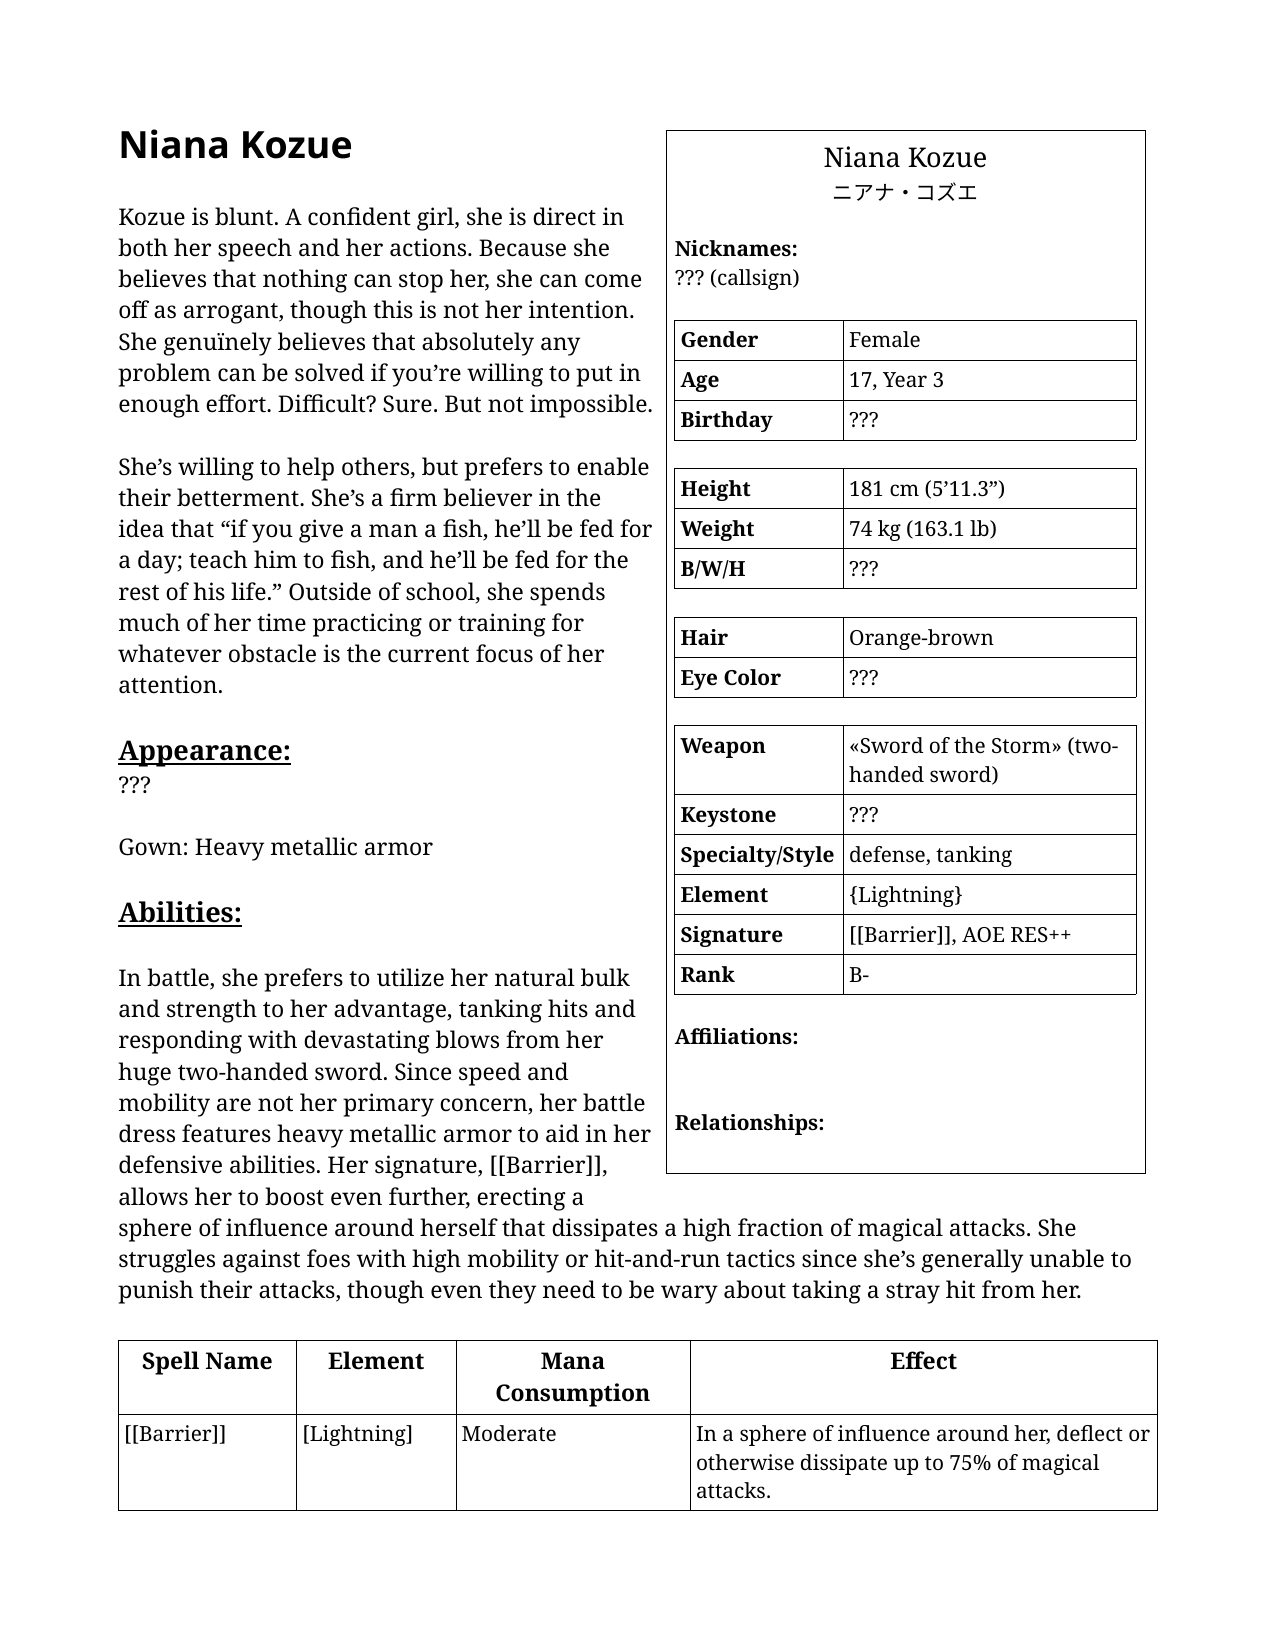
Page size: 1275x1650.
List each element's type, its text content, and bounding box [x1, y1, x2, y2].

table_cell ??? [844, 549, 1136, 588]
table_header Element [297, 1341, 456, 1413]
table_cell {Lightning} [844, 875, 1136, 914]
table_cell Eye Color [675, 658, 843, 697]
text Niana Kozue [118, 118, 1157, 169]
text Niana Kozue [674, 139, 1136, 176]
table_cell ??? [844, 795, 1136, 834]
text Relationships: [674, 1108, 1136, 1136]
table_header Hair [675, 618, 843, 657]
table_header 181 cm (5’11.3”) [844, 469, 1136, 508]
table_header Mana Consumption [457, 1341, 690, 1413]
table_cell Rank [675, 955, 843, 994]
table_cell 17, Year 3 [844, 361, 1136, 400]
table_cell Signature [675, 915, 843, 954]
table_cell Specialty/Style [675, 835, 843, 874]
table_cell ??? [844, 658, 1136, 697]
table_header Gender [675, 321, 843, 360]
text ??? [118, 768, 666, 800]
text Affiliations: [674, 1022, 1136, 1051]
text Kozue is blunt. A confident girl, she is direct in both her speech and her actions. Because she believes that nothing can stop her, she can come off as arrogant, though this is not her intention. She genuïnely believes that absolutely any problem can be solved if you’re willing to put in enough effort. Difficult? Sure. But not impossible. [118, 200, 666, 419]
table_header Height [675, 469, 843, 508]
text In battle, she prefers to utilize her natural bulk and strength to her advantage, tanking hits and responding with devastating blows from her huge two-handed sword. Since speed and mobility are not her primary concern, her battle dress features heavy metallic armor to aid in her defensive abilities. Her signature, [[Barrier]], allows her to boost even further, erecting a sphere of influence around herself that dissipates a high fraction of magical attacks. She struggles against foes with high mobility or hit-and-run tactics since she’s generally unable to punish their attacks, though even they need to be wary about taking a stray hit from her. [118, 962, 1157, 1305]
text ??? (callsign) [674, 263, 1136, 291]
text [1146, 768, 1157, 800]
table_cell Element [675, 875, 843, 914]
text [1146, 732, 1157, 768]
table_cell [[Barrier]] [119, 1415, 296, 1510]
text Appearance: [118, 732, 666, 768]
text [1146, 893, 1157, 930]
table_header Weapon [675, 726, 843, 794]
table_cell B/W/H [675, 549, 843, 588]
text Gown: Heavy metallic armor [118, 831, 666, 862]
table_cell B- [844, 955, 1136, 994]
table_cell Moderate [457, 1415, 690, 1510]
table_cell In a sphere of influence around her, deflect or otherwise dissipate up to 75% of magical attacks. [691, 1415, 1157, 1510]
table_header Orange-brown [844, 618, 1136, 657]
table_cell Keystone [675, 795, 843, 834]
table_header Spell Name [119, 1341, 296, 1413]
text Niana Kozue [667, 131, 1145, 1173]
text Nicknames: [674, 234, 1136, 263]
table_cell ??? [844, 401, 1136, 440]
text She’s willing to help others, but prefers to enable their betterment. She’s a firm believer in the idea that “if you give a man a fish, he’ll be fed for a day; teach him to fish, and he’ll be fed for the rest of his life.” Outside of school, she spends much of her time practicing or training for whatever obstacle is the current focus of her attention. [118, 450, 666, 700]
table_cell Age [675, 361, 843, 400]
table_header Female [844, 321, 1136, 360]
table_header «Sword of the Storm» (two-handed sword) [844, 726, 1136, 794]
table_cell Weight [675, 509, 843, 548]
text ニアナ・コズエ [674, 176, 1136, 206]
text Abilities: [118, 893, 666, 930]
table_cell defense, tanking [844, 835, 1136, 874]
table_header Effect [691, 1341, 1157, 1413]
table_cell [Lightning] [297, 1415, 456, 1510]
table_cell 74 kg (163.1 lb) [844, 509, 1136, 548]
table_cell [[Barrier]], AOE RES++ [844, 915, 1136, 954]
table_cell Birthday [675, 401, 843, 440]
